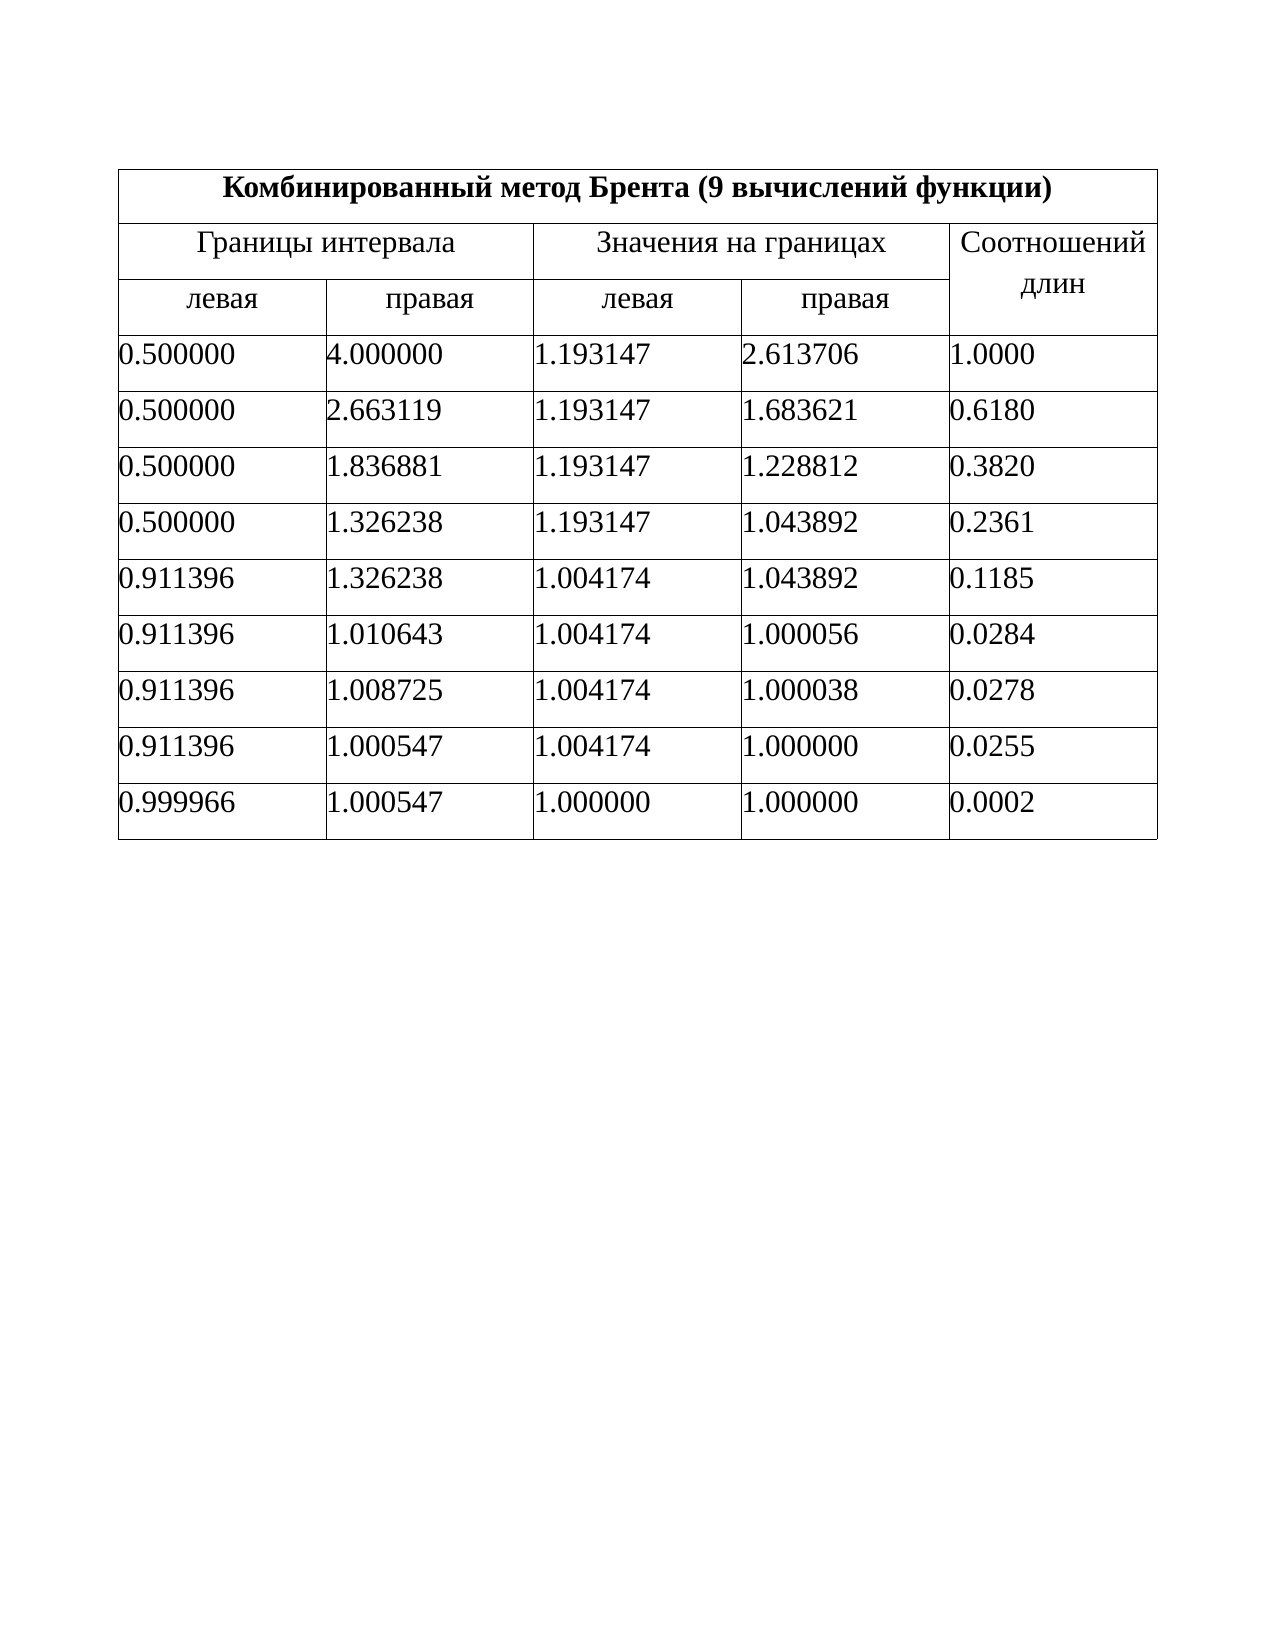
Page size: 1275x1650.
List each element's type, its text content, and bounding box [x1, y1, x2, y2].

table_cell левая [119, 280, 326, 335]
table_cell 1.004174 [534, 672, 741, 727]
table_cell 1.010643 [327, 616, 533, 671]
table_cell 0.0255 [950, 728, 1157, 783]
table_cell 0.500000 [119, 448, 326, 503]
table_cell 1.193147 [534, 336, 741, 391]
table_cell 0.911396 [119, 560, 326, 615]
table_cell 0.500000 [119, 336, 326, 391]
table_cell 1.000000 [742, 784, 949, 839]
table_cell 1.000056 [742, 616, 949, 671]
table_cell 1.000000 [534, 784, 741, 839]
table_cell Соотношений длин [950, 224, 1157, 335]
table_cell 1.000000 [742, 728, 949, 783]
table_cell 1.193147 [534, 504, 741, 559]
table_cell 2.613706 [742, 336, 949, 391]
table_cell 1.043892 [742, 560, 949, 615]
table_cell 4.000000 [327, 336, 533, 391]
table_cell 1.193147 [534, 448, 741, 503]
table_cell 1.000547 [327, 784, 533, 839]
table_cell 1.000038 [742, 672, 949, 727]
table_cell 1.326238 [327, 560, 533, 615]
table_cell 1.836881 [327, 448, 533, 503]
table_cell 0.911396 [119, 672, 326, 727]
table_cell 0.911396 [119, 616, 326, 671]
table_cell левая [534, 280, 741, 335]
table_cell 1.193147 [534, 392, 741, 447]
table_cell 0.1185 [950, 560, 1157, 615]
table_cell 1.0000 [950, 336, 1157, 391]
table_cell 0.0278 [950, 672, 1157, 727]
table_cell 1.004174 [534, 728, 741, 783]
table_cell 1.004174 [534, 616, 741, 671]
table_cell 2.663119 [327, 392, 533, 447]
table_cell 0.0002 [950, 784, 1157, 839]
table_cell 1.004174 [534, 560, 741, 615]
table_cell 0.911396 [119, 728, 326, 783]
table_cell 1.000547 [327, 728, 533, 783]
table_cell 0.2361 [950, 504, 1157, 559]
table_cell 1.683621 [742, 392, 949, 447]
table_cell 0.3820 [950, 448, 1157, 503]
table_cell правая [327, 280, 533, 335]
table_cell правая [742, 280, 949, 335]
table_cell 0.0284 [950, 616, 1157, 671]
table_cell 0.6180 [950, 392, 1157, 447]
table_cell 1.228812 [742, 448, 949, 503]
table_header Комбинированный метод Брента (9 вычислений функции) [119, 170, 1157, 223]
table_cell Значения на границах [534, 224, 949, 279]
table_cell 1.326238 [327, 504, 533, 559]
table_cell 0.500000 [119, 504, 326, 559]
table_cell 0.999966 [119, 784, 326, 839]
table_cell 0.500000 [119, 392, 326, 447]
table_cell 1.008725 [327, 672, 533, 727]
table_cell 1.043892 [742, 504, 949, 559]
table_cell Границы интервала [119, 224, 533, 279]
